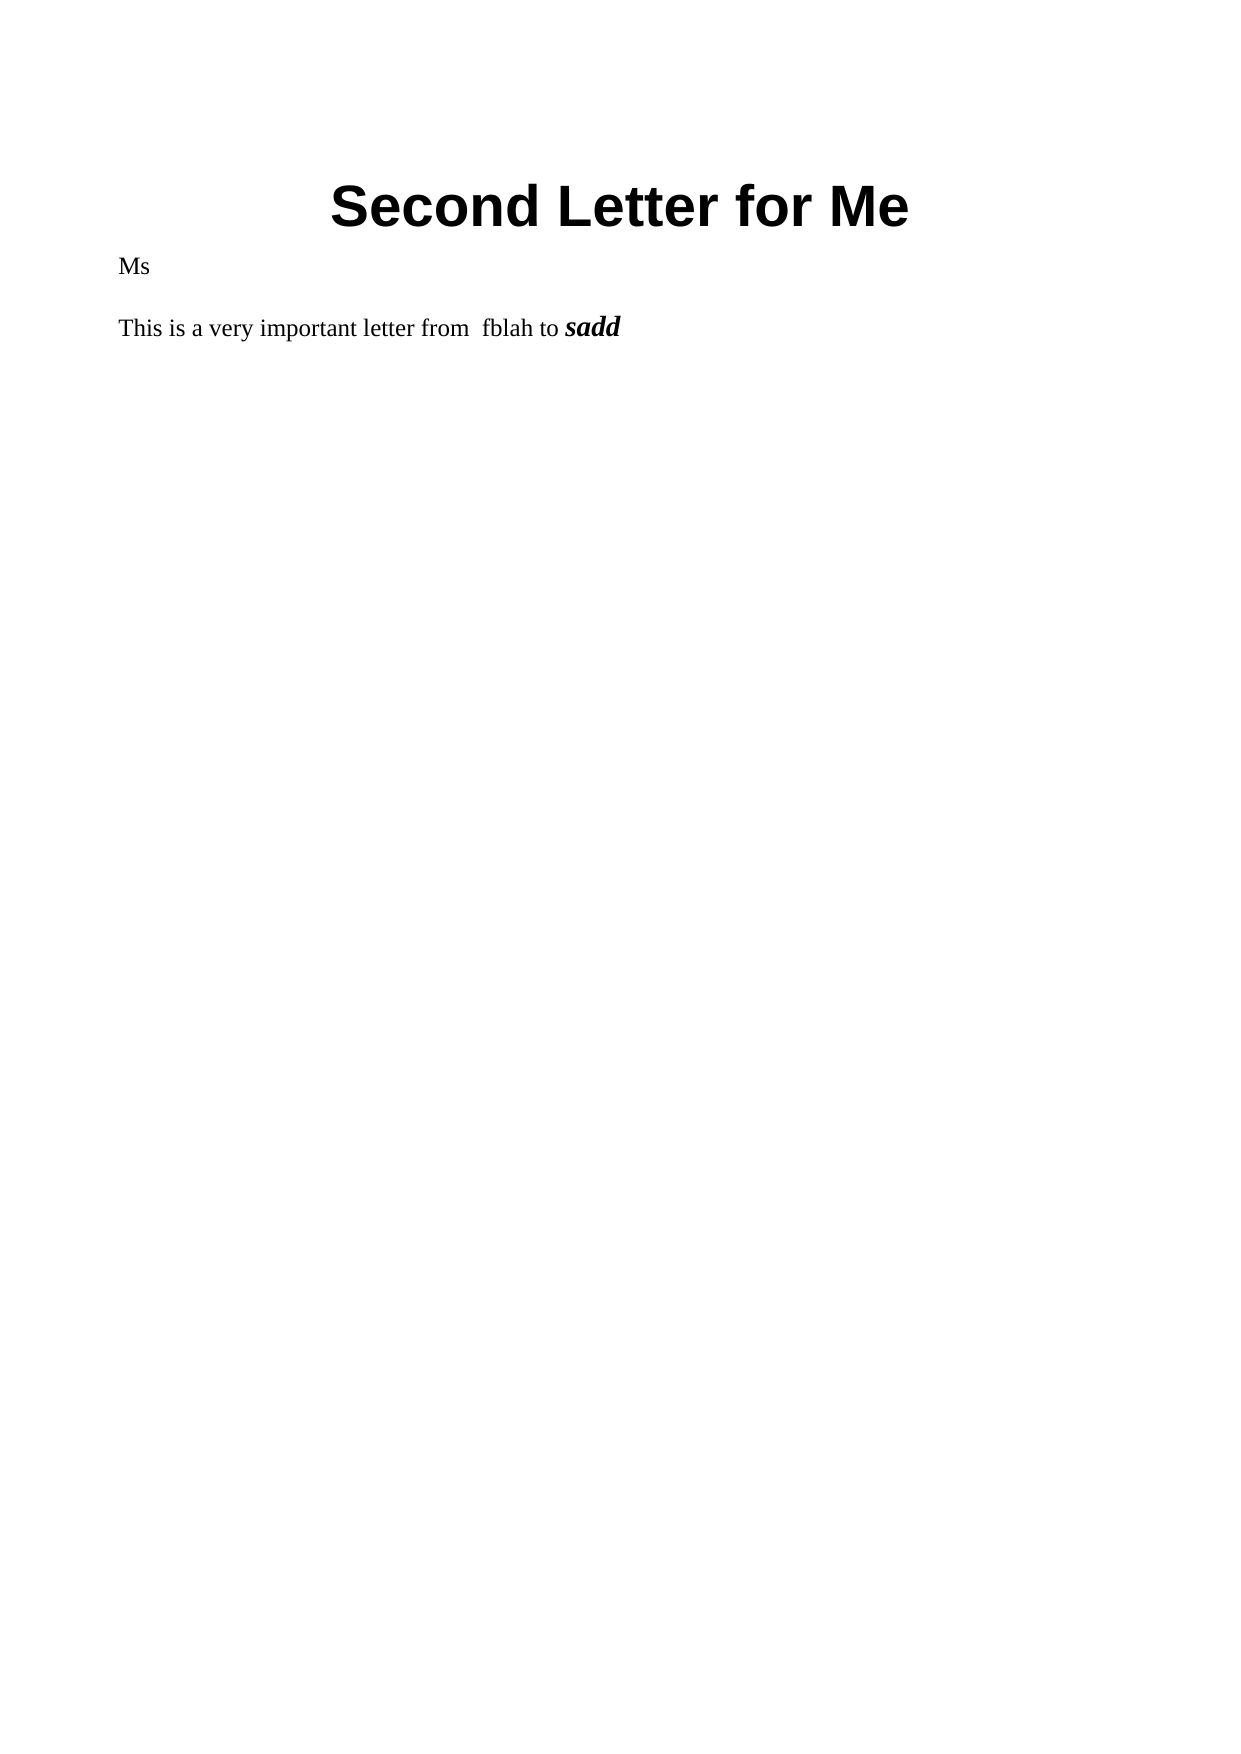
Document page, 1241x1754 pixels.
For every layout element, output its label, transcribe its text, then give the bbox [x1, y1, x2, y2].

text This is a very important letter from fblah to sadd [118, 309, 1122, 342]
title Second Letter for Me [118, 172, 1122, 239]
text Ms [118, 251, 1122, 280]
